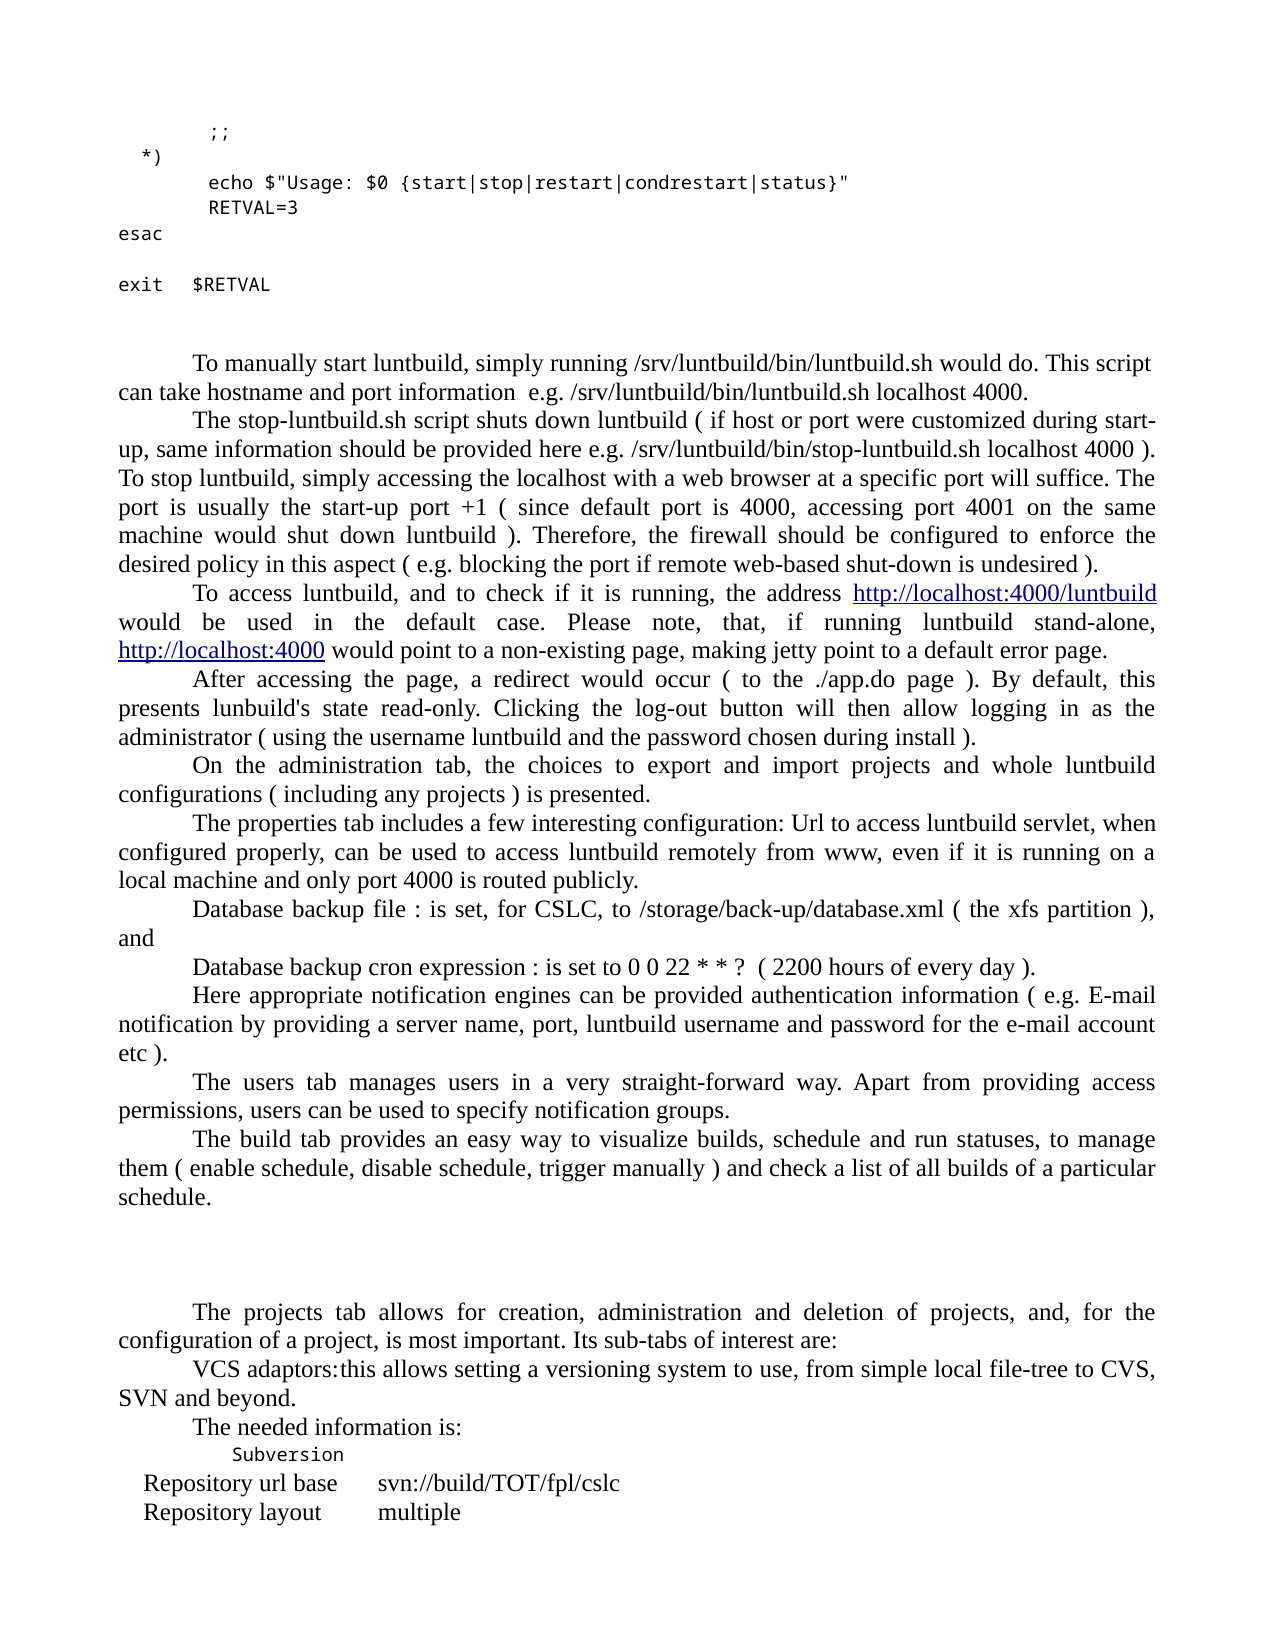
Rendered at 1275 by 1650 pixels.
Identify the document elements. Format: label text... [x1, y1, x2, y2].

table_cell Repository layout [118, 1497, 378, 1526]
table_cell multiple [378, 1497, 1157, 1526]
text After accessing the page, a redirect would occur ( to the ./app.do page ). By default, this presents lunbuild's state read-only. Clicking the log-out button will then allow logging in as the administrator ( using the username luntbuild and the password chosen during install ). [118, 664, 1157, 750]
text The stop-luntbuild.sh script shuts down luntbuild ( if host or port were customized during start-up, same information should be provided here e.g. /srv/luntbuild/bin/stop-luntbuild.sh localhost 4000 ). To stop luntbuild, simply accessing the localhost with a web browser at a specific port will suffice. The port is usually the start-up port +1 ( since default port is 4000, accessing port 4001 on the same machine would shut down luntbuild ). Therefore, the firewall should be configured to enforce the desired policy in this aspect ( e.g. blocking the port if remote web-based shut-down is undesired ). [118, 405, 1157, 578]
text The properties tab includes a few interesting configuration: Url to access luntbuild servlet, when configured properly, can be used to access luntbuild remotely from www, even if it is running on a local machine and only port 4000 is routed publicly. [118, 808, 1157, 894]
text VCS adaptors: this allows setting a versioning system to use, from simple local file-tree to CVS, SVN and beyond. [118, 1354, 1157, 1412]
text The projects tab allows for creation, administration and deletion of projects, and, for the configuration of a project, is most important. Its sub-tabs of interest are: [118, 1297, 1157, 1354]
text Here appropriate notification engines can be provided authentication information ( e.g. E-mail notification by providing a server name, port, luntbuild username and password for the e-mail account etc ). [118, 980, 1157, 1067]
table_header svn://build/TOT/fpl/cslc [378, 1469, 1157, 1497]
text exit $RETVAL [118, 271, 1157, 322]
text Database backup cron expression : is set to 0 0 22 * * ? ( 2200 hours of every day ). [118, 952, 1157, 980]
text The build tab provides an easy way to visualize builds, schedule and run statuses, to manage them ( enable schedule, disable schedule, trigger manually ) and check a list of all builds of a particular schedule. [118, 1124, 1157, 1210]
text echo $"Usage: $0 {start|stop|restart|condrestart|status}" [118, 169, 1157, 195]
table_header Repository url base [118, 1469, 378, 1497]
text Subversion [118, 1440, 1157, 1468]
text Database backup file : is set, for CSLC, to /storage/back-up/database.xml ( the xfs partition ), and [118, 894, 1157, 952]
text RETVAL=3 [118, 195, 1157, 220]
text esac [118, 220, 1157, 246]
text ;; [118, 118, 1157, 144]
text To manually start luntbuild, simply running /srv/luntbuild/bin/luntbuild.sh would do. This script can take hostname and port information e.g. /srv/luntbuild/bin/luntbuild.sh localhost 4000. [118, 348, 1157, 405]
text The needed information is: [118, 1412, 1157, 1440]
text The users tab manages users in a very straight-forward way. Apart from providing access permissions, users can be used to specify notification groups. [118, 1067, 1157, 1124]
text *) [118, 144, 1157, 169]
text To access luntbuild, and to check if it is running, the address http://localhost:4000/luntbuild would be used in the default case. Please note, that, if running luntbuild stand-alone, http://localhost:4000 would point to a non-existing page, making jetty point to a default error page. [118, 578, 1157, 664]
text On the administration tab, the choices to export and import projects and whole luntbuild configurations ( including any projects ) is presented. [118, 750, 1157, 808]
